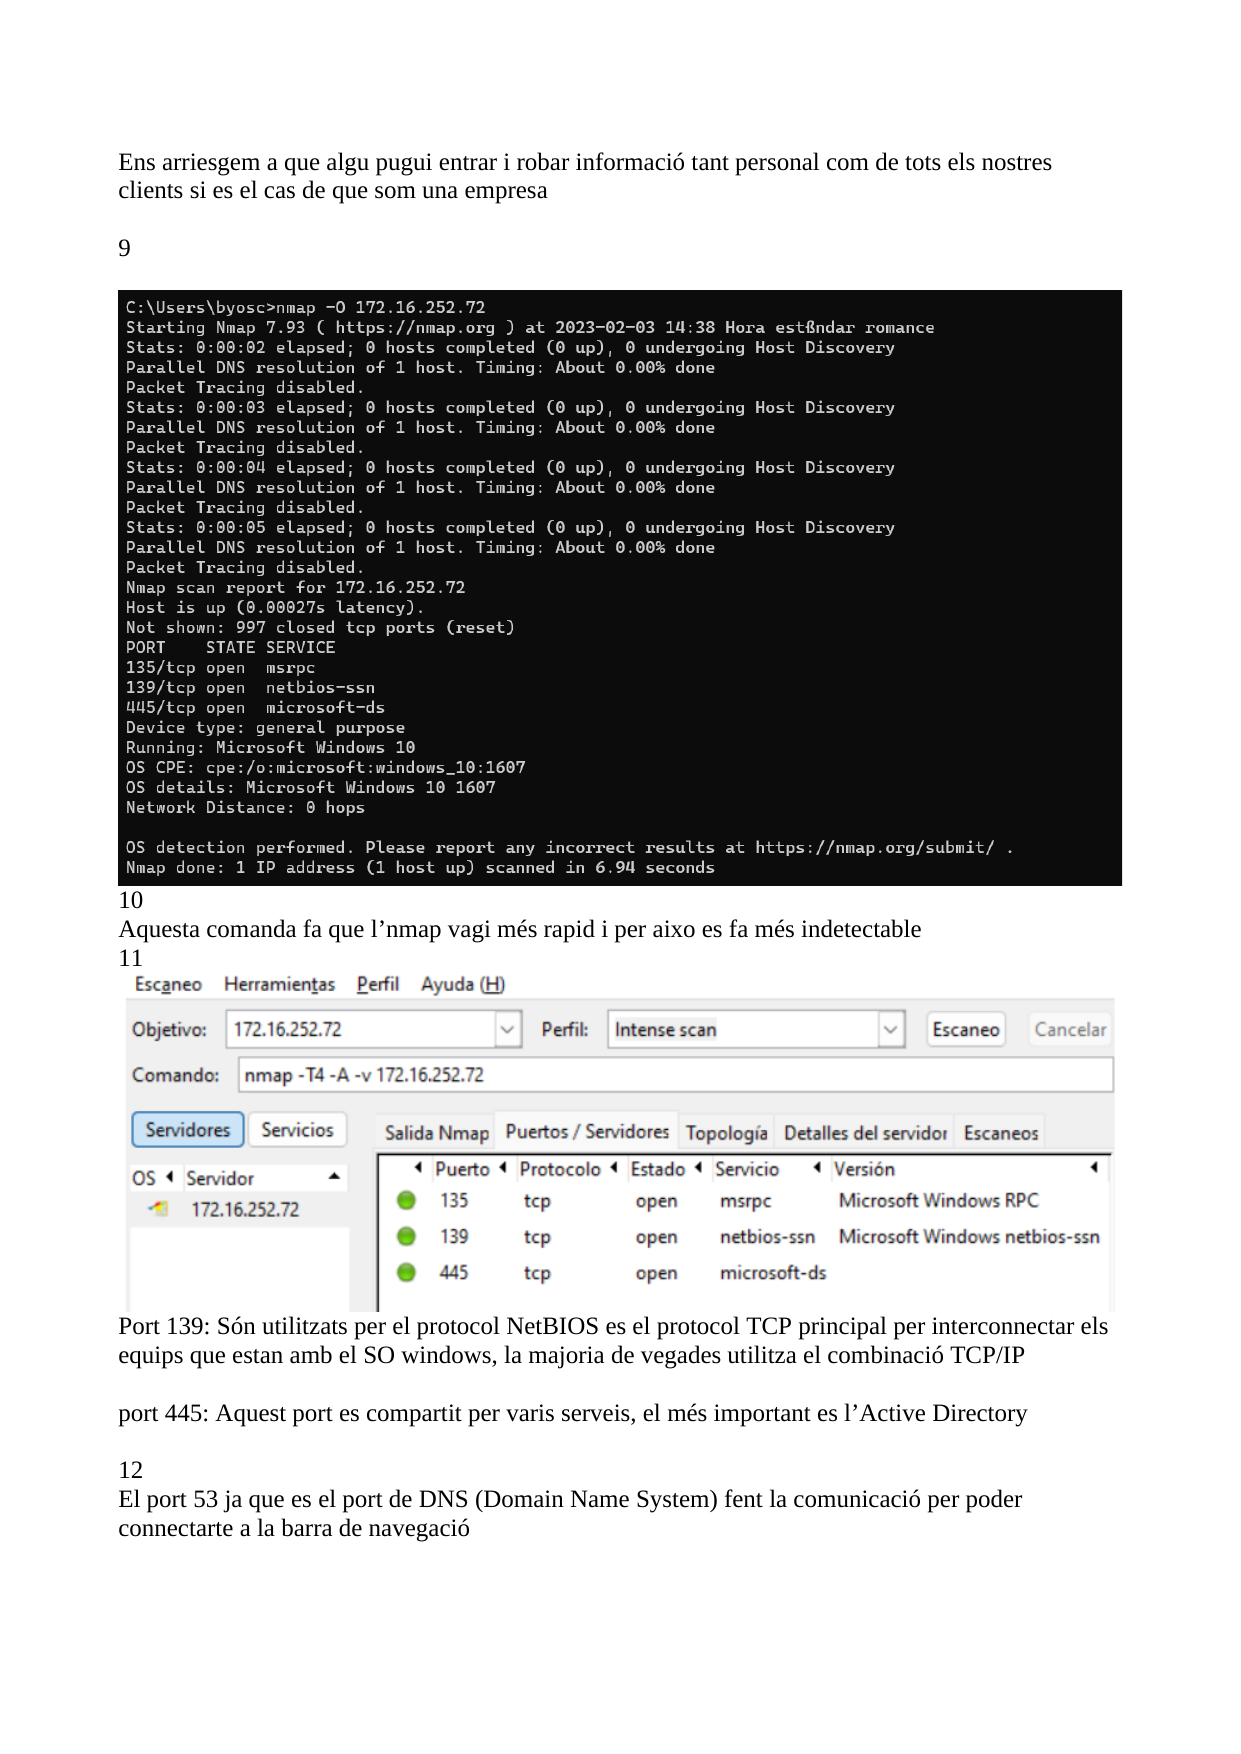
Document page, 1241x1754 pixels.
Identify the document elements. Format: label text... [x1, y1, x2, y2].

text Ens arriesgem a que algu pugui entrar i robar informació tant personal com de tots els nostres clients si es el cas de que som una empresa [118, 147, 1122, 204]
text Aquesta comanda fa que l’nmap vagi més rapid i per aixo es fa més indetectable [118, 914, 1122, 943]
text 10 [118, 886, 1122, 914]
text 12 [118, 1455, 1122, 1484]
text port 445: Aquest port es compartit per varis serveis, el més important es l’Active Directory [118, 1398, 1122, 1426]
picture [125, 971, 1115, 1312]
text 11 [118, 943, 1122, 971]
picture [118, 290, 1123, 886]
text 9 [118, 233, 1122, 262]
text Port 139: Són utilitzats per el protocol NetBIOS es el protocol TCP principal per interconnectar els equips que estan amb el SO windows, la majoria de vegades utilitza el combinació TCP/IP [118, 971, 1122, 1369]
text El port 53 ja que es el port de DNS (Domain Name System) fent la comunicació per poder connectarte a la barra de navegació [118, 1484, 1122, 1541]
